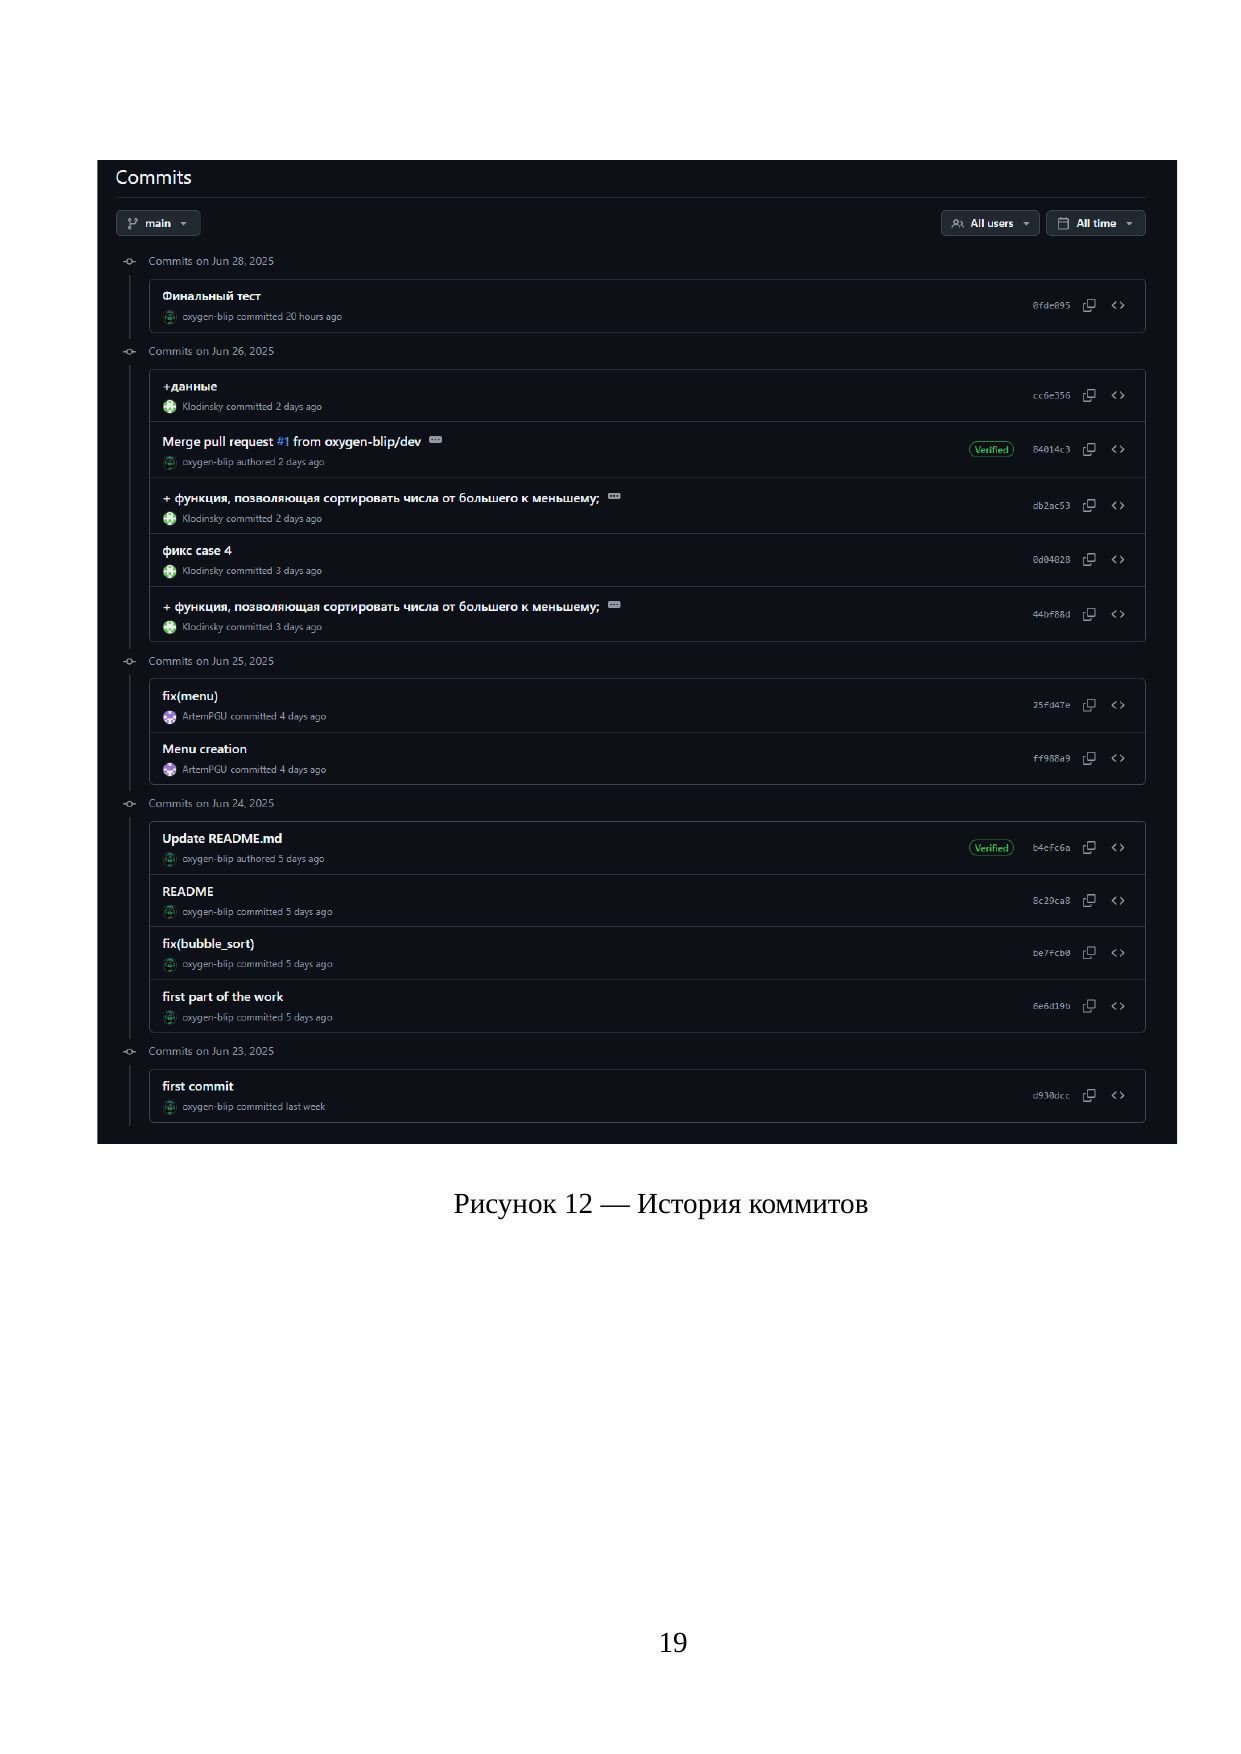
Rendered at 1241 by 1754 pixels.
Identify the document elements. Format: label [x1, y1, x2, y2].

picture [97, 160, 1178, 1144]
